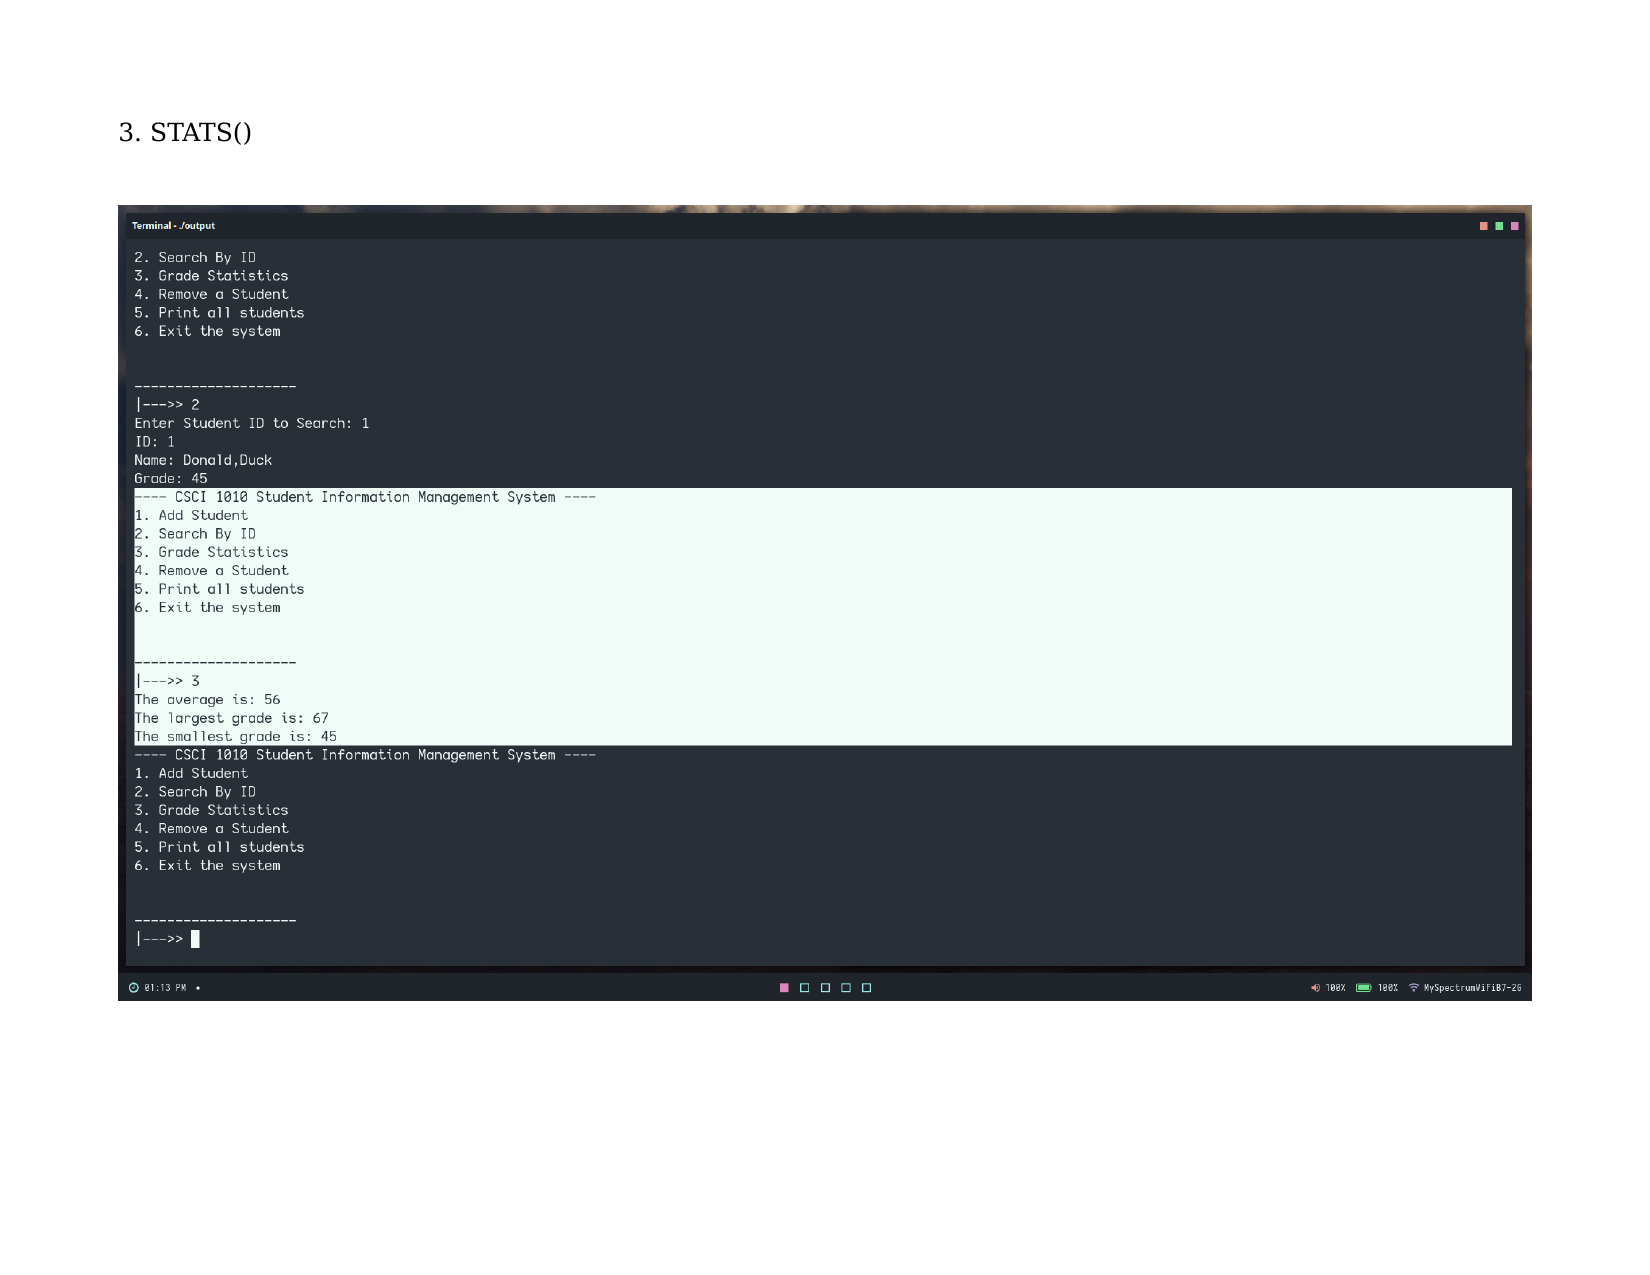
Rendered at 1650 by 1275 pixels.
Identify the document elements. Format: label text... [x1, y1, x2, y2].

text 3. STATS() [118, 118, 1532, 147]
picture [118, 205, 1532, 1001]
